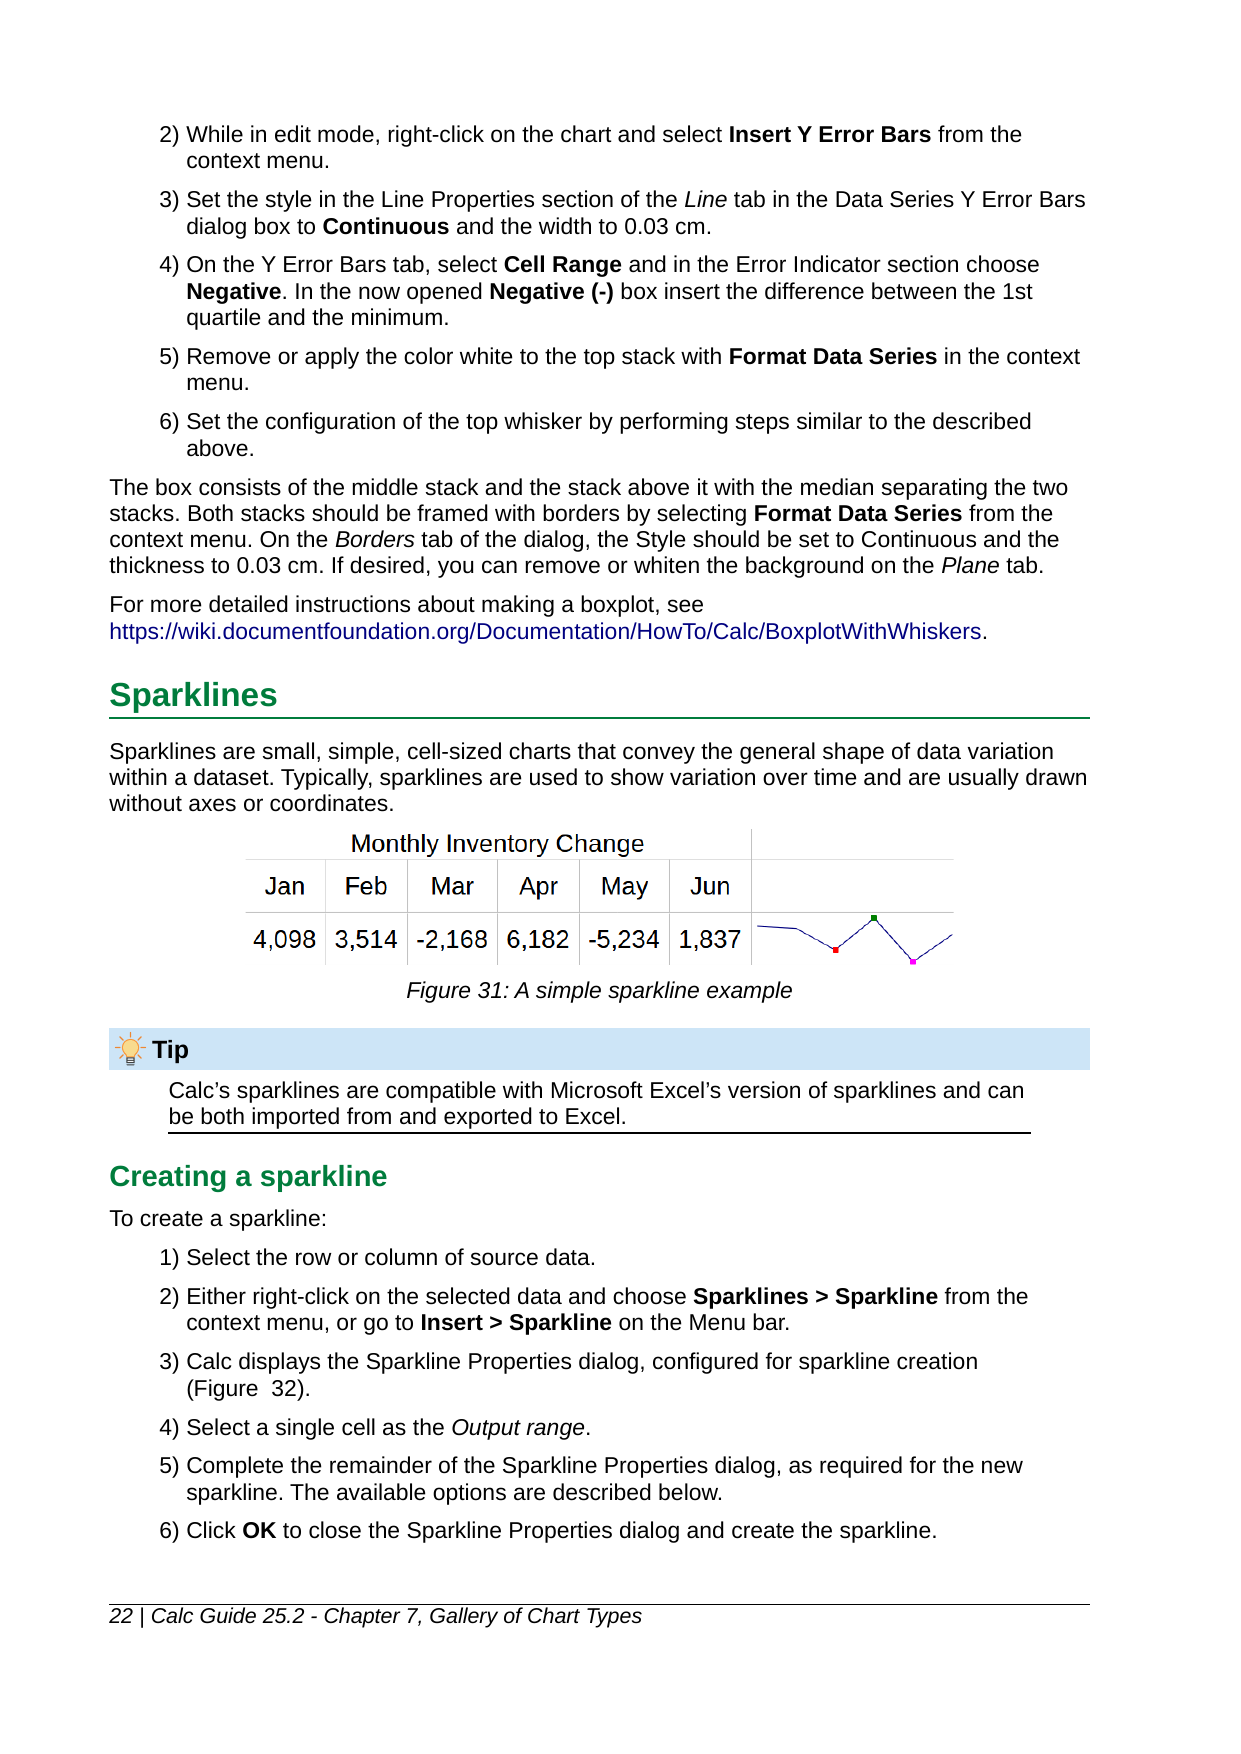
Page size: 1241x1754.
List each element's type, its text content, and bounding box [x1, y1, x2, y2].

picture [245, 829, 954, 965]
text The box consists of the middle stack and the stack above it with the median separating the two stacks. Both stacks should be framed with borders by selecting Format Data Series from the context menu. On the Borders tab of the dialog, the Style should be set to Continuous and the thickness to 0.03 cm. If desired, you can remove or whiten the background on the Plane tab. [109, 473, 1090, 579]
list To create a sparkline: [109, 1205, 1090, 1232]
list Calc displays the Sparkline Properties dialog, configured for sparkline creation (Figure 32). [186, 1348, 1090, 1401]
list Set the configuration of the top whisker by performing steps similar to the described above. [186, 408, 1090, 461]
subtitle Creating a sparkline [109, 1159, 1090, 1193]
subtitle Sparklines [109, 675, 1090, 717]
text Sparklines are small, simple, cell-sized charts that convey the general shape of data variation within a dataset. Typically, sparklines are used to show variation over time and are usually drawn without axes or coordinates. [109, 738, 1090, 817]
list Either right-click on the selected data and choose Sparklines > Sparkline from the context menu, or go to Insert > Sparkline on the Menu bar. [186, 1283, 1090, 1336]
list Complete the remainder of the Sparkline Properties dialog, as required for the new sparkline. The available options are described below. [186, 1452, 1090, 1505]
list Select a single cell as the Output range. [186, 1413, 1090, 1440]
list Select the row or column of source data. [186, 1244, 1090, 1271]
list Set the style in the Line Properties section of the Line tab in the Data Series Y Error Bars dialog box to Continuous and the width to 0.03 cm. [186, 186, 1090, 239]
text Calc’s sparklines are compatible with Microsoft Excel’s version of sparklines and can be both imported from and exported to Excel. [168, 1077, 1031, 1132]
list On the Y Error Bars tab, select Cell Range and in the Error Indicator section choose Negative. In the now opened Negative (-) box insert the difference between the 1st quartile and the minimum. [186, 251, 1090, 331]
subtitle Tip [151, 1028, 1090, 1070]
text Figure 31: A simple sparkline example [245, 977, 953, 1003]
list Remove or apply the color white to the top stack with Format Data Series in the context menu. [186, 343, 1090, 396]
list Click OK to close the Sparkline Properties dialog and create the sparkline. [186, 1517, 1090, 1544]
text For more detailed instructions about making a boxplot, see https://wiki.documentfoundation.org/Documentation/HowTo/Calc/BoxplotWithWhiskers. [109, 591, 1090, 644]
list While in edit mode, right-click on the chart and select Insert Y Error Bars from the context menu. [186, 121, 1090, 174]
